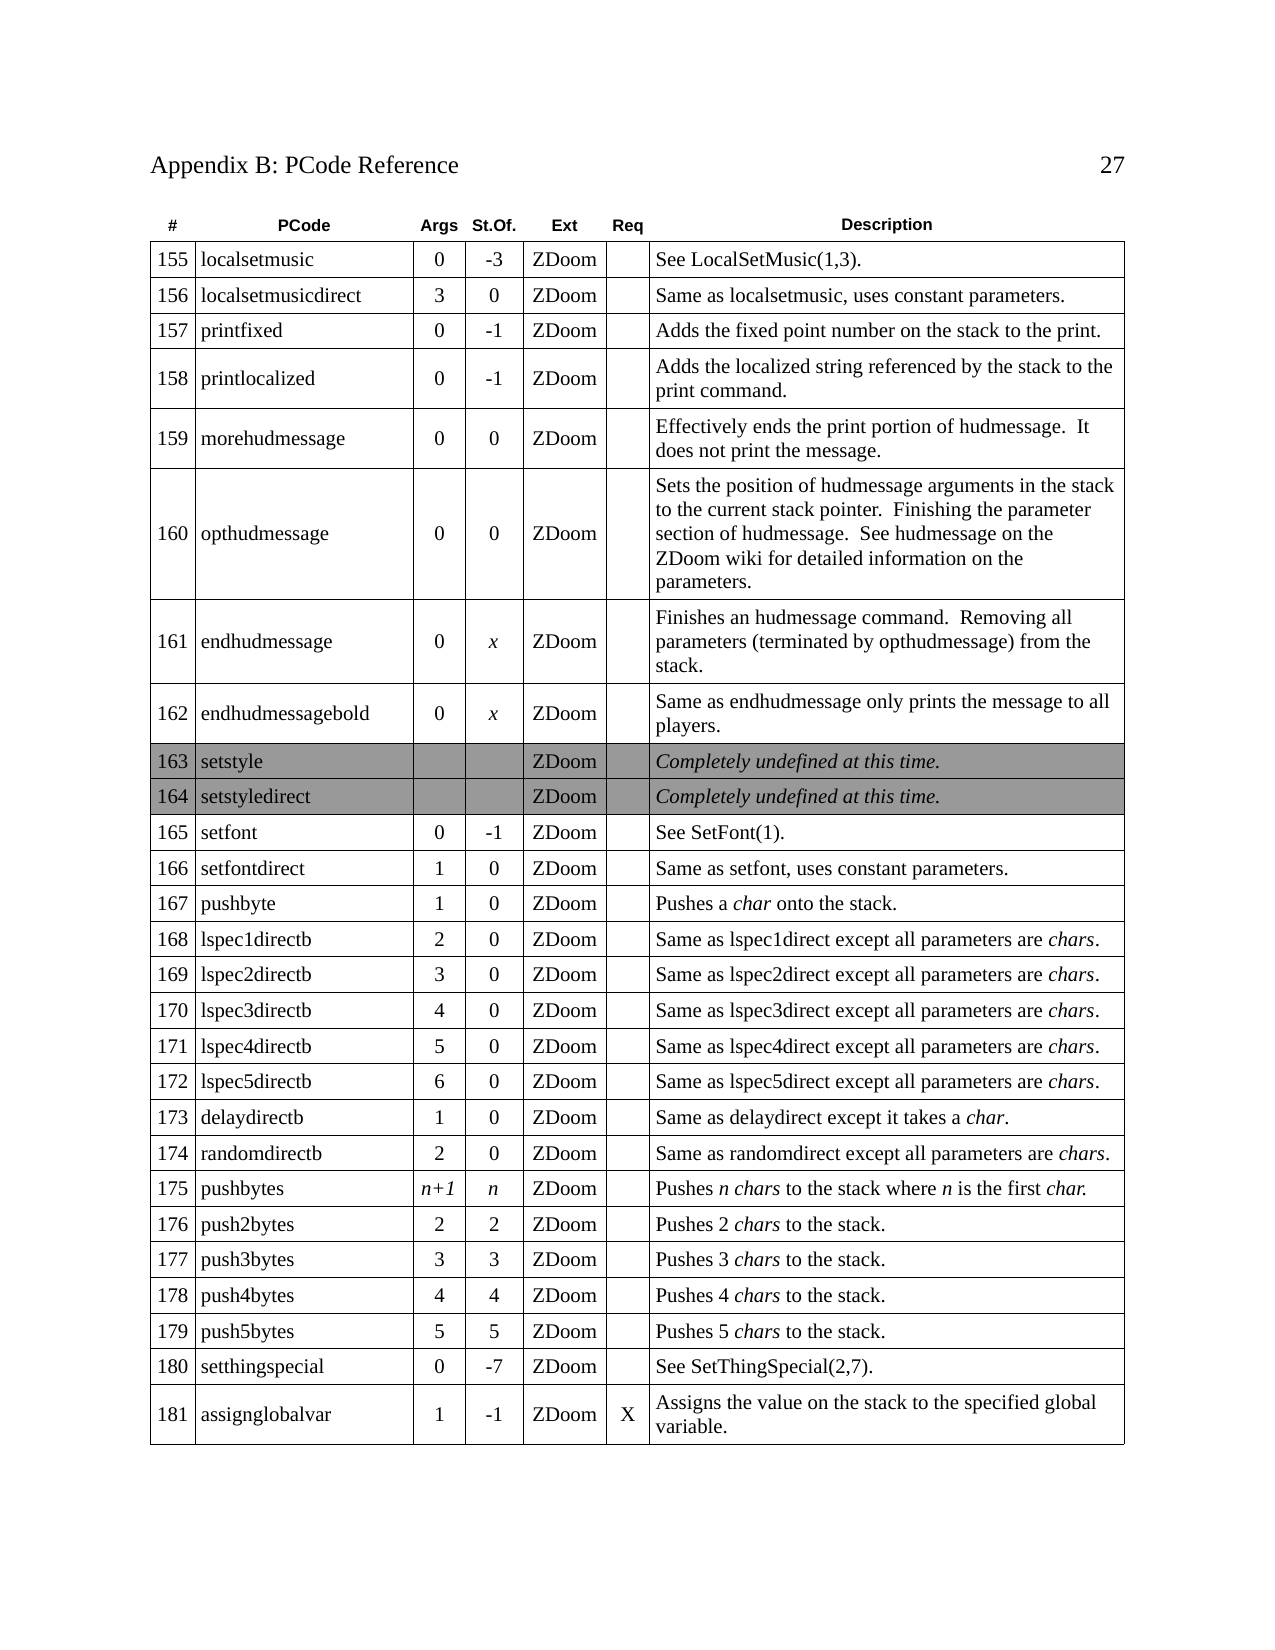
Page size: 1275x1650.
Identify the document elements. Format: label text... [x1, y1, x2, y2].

table_cell -1 [466, 815, 523, 849]
table_cell 0 [414, 469, 465, 599]
table_cell 0 [414, 600, 465, 683]
table_cell 0 [414, 409, 465, 467]
table_cell Pushes 5 chars to the stack. [650, 1314, 1124, 1348]
table_cell [607, 469, 649, 599]
table_cell Same as randomdirect except all parameters are chars. [650, 1136, 1124, 1170]
table_cell push2bytes [196, 1207, 413, 1241]
table_cell Effectively ends the print portion of hudmessage. It does not print the message. [650, 409, 1124, 467]
table_cell 157 [151, 314, 195, 348]
table_cell Completely undefined at this time. [650, 779, 1124, 814]
table_cell 173 [151, 1100, 195, 1134]
table_cell 176 [151, 1207, 195, 1241]
table_cell [607, 1314, 649, 1348]
table_cell ZDoom [524, 886, 606, 921]
table_cell 2 [414, 922, 465, 956]
table_cell See LocalSetMusic(1,3). [650, 242, 1124, 277]
table_cell 164 [151, 779, 195, 814]
table_header St.Of. [465, 209, 523, 241]
table_cell [607, 1171, 649, 1206]
table_cell 181 [151, 1385, 195, 1444]
table_cell 1 [414, 1100, 465, 1134]
table_cell 0 [414, 684, 465, 743]
table_cell setthingspecial [196, 1349, 413, 1384]
table_cell 163 [151, 744, 195, 778]
table_cell 166 [151, 851, 195, 885]
table_cell ZDoom [524, 469, 606, 599]
table_cell 174 [151, 1136, 195, 1170]
table_cell See SetThingSpecial(2,7). [650, 1349, 1124, 1384]
table_cell setstyle [196, 744, 413, 778]
table_cell 3 [414, 278, 465, 312]
table_cell ZDoom [524, 993, 606, 1028]
table_cell endhudmessage [196, 600, 413, 683]
table_cell [607, 851, 649, 885]
table_cell ZDoom [524, 684, 606, 743]
table_cell 0 [466, 886, 523, 921]
table_cell ZDoom [524, 1278, 606, 1313]
table_cell [607, 409, 649, 467]
table_cell n+1 [414, 1171, 465, 1206]
table_cell ZDoom [524, 1314, 606, 1348]
table_cell [414, 779, 465, 814]
table_cell n [466, 1171, 523, 1206]
table_cell ZDoom [524, 1136, 606, 1170]
table_cell [607, 815, 649, 849]
table_cell [607, 600, 649, 683]
table_cell lspec1directb [196, 922, 413, 956]
table_cell setfontdirect [196, 851, 413, 885]
table_cell Pushes 2 chars to the stack. [650, 1207, 1124, 1241]
table_cell 171 [151, 1029, 195, 1063]
table_cell -1 [466, 349, 523, 408]
table_cell endhudmessagebold [196, 684, 413, 743]
table_cell ZDoom [524, 1242, 606, 1277]
table_cell Same as localsetmusic, uses constant parameters. [650, 278, 1124, 312]
table_cell 0 [466, 1029, 523, 1063]
table_cell 0 [414, 349, 465, 408]
table_cell ZDoom [524, 409, 606, 467]
table_cell setfont [196, 815, 413, 849]
table_cell push4bytes [196, 1278, 413, 1313]
table_cell 159 [151, 409, 195, 467]
table_cell 4 [414, 993, 465, 1028]
table_cell Sets the position of hudmessage arguments in the stack to the current stack pointer. Finishing the parameter section of hudmessage. See hudmessage on the ZDoom wiki for detailed information on the parameters. [650, 469, 1124, 599]
table_cell 0 [466, 993, 523, 1028]
table_cell 0 [466, 469, 523, 599]
table_cell printlocalized [196, 349, 413, 408]
table_cell ZDoom [524, 744, 606, 778]
table_cell 3 [466, 1242, 523, 1277]
table_cell Same as lspec4direct except all parameters are chars. [650, 1029, 1124, 1063]
table_cell ZDoom [524, 278, 606, 312]
table_cell Assigns the value on the stack to the specified global variable. [650, 1385, 1124, 1444]
table_cell setstyledirect [196, 779, 413, 814]
table_cell 1 [414, 886, 465, 921]
table_cell Completely undefined at this time. [650, 744, 1124, 778]
table_cell 0 [466, 957, 523, 992]
table_cell morehudmessage [196, 409, 413, 467]
table_cell lspec3directb [196, 993, 413, 1028]
table_cell ZDoom [524, 600, 606, 683]
table_cell [414, 744, 465, 778]
table_cell Same as endhudmessage only prints the message to all players. [650, 684, 1124, 743]
table_cell 165 [151, 815, 195, 849]
table_cell 172 [151, 1064, 195, 1099]
table_cell 170 [151, 993, 195, 1028]
table_cell 0 [466, 278, 523, 312]
table_cell pushbyte [196, 886, 413, 921]
table_cell assignglobalvar [196, 1385, 413, 1444]
table_cell 0 [414, 242, 465, 277]
table_cell [607, 278, 649, 312]
table_cell ZDoom [524, 922, 606, 956]
table_cell [607, 349, 649, 408]
table_cell 178 [151, 1278, 195, 1313]
table_cell 5 [466, 1314, 523, 1348]
table_cell 180 [151, 1349, 195, 1384]
table_cell 4 [414, 1278, 465, 1313]
table_cell [607, 993, 649, 1028]
table_cell [607, 684, 649, 743]
table_cell ZDoom [524, 957, 606, 992]
table_cell 4 [466, 1278, 523, 1313]
table_header Ext [523, 209, 606, 241]
table_cell 0 [466, 1064, 523, 1099]
table_cell lspec2directb [196, 957, 413, 992]
table_cell 169 [151, 957, 195, 992]
table_cell 0 [466, 409, 523, 467]
table_cell 155 [151, 242, 195, 277]
table_cell 162 [151, 684, 195, 743]
table_cell [607, 1349, 649, 1384]
table_cell [466, 779, 523, 814]
table_cell randomdirectb [196, 1136, 413, 1170]
table_cell Adds the localized string referenced by the stack to the print command. [650, 349, 1124, 408]
table_cell lspec4directb [196, 1029, 413, 1063]
table_cell ZDoom [524, 1064, 606, 1099]
table_header Description [650, 209, 1124, 241]
table_cell push5bytes [196, 1314, 413, 1348]
table_cell 0 [414, 314, 465, 348]
table_cell [607, 1029, 649, 1063]
table_cell Adds the fixed point number on the stack to the print. [650, 314, 1124, 348]
table_cell -7 [466, 1349, 523, 1384]
table_cell [607, 1100, 649, 1134]
table_cell Same as delaydirect except it takes a char. [650, 1100, 1124, 1134]
table_cell 0 [466, 1136, 523, 1170]
table_cell ZDoom [524, 1207, 606, 1241]
table_cell [607, 314, 649, 348]
table_cell ZDoom [524, 242, 606, 277]
table_cell -1 [466, 314, 523, 348]
table_cell 1 [414, 1385, 465, 1444]
table_cell 2 [466, 1207, 523, 1241]
table_cell Pushes n chars to the stack where n is the first char. [650, 1171, 1124, 1206]
table_cell push3bytes [196, 1242, 413, 1277]
table_cell 179 [151, 1314, 195, 1348]
table_cell [607, 957, 649, 992]
table_cell 0 [466, 851, 523, 885]
table_cell 2 [414, 1207, 465, 1241]
table_cell Same as setfont, uses constant parameters. [650, 851, 1124, 885]
table_cell ZDoom [524, 815, 606, 849]
table_cell 0 [466, 1100, 523, 1134]
table_cell [607, 779, 649, 814]
table_cell delaydirectb [196, 1100, 413, 1134]
table_cell x [466, 684, 523, 743]
table_cell 3 [414, 1242, 465, 1277]
table_cell ZDoom [524, 851, 606, 885]
table_cell x [466, 600, 523, 683]
table_cell 0 [466, 922, 523, 956]
table_header PCode [195, 209, 413, 241]
table_cell Same as lspec5direct except all parameters are chars. [650, 1064, 1124, 1099]
table_cell localsetmusic [196, 242, 413, 277]
table_cell Finishes an hudmessage command. Removing all parameters (terminated by opthudmessage) from the stack. [650, 600, 1124, 683]
table_cell Pushes a char onto the stack. [650, 886, 1124, 921]
table_cell ZDoom [524, 779, 606, 814]
table_cell Pushes 3 chars to the stack. [650, 1242, 1124, 1277]
table_header # [150, 209, 195, 241]
table_cell Same as lspec3direct except all parameters are chars. [650, 993, 1124, 1028]
table_cell [607, 744, 649, 778]
table_cell Same as lspec2direct except all parameters are chars. [650, 957, 1124, 992]
table_cell [607, 1136, 649, 1170]
table_cell ZDoom [524, 1100, 606, 1134]
table_cell 2 [414, 1136, 465, 1170]
table_cell 6 [414, 1064, 465, 1099]
table_cell See SetFont(1). [650, 815, 1124, 849]
table_cell [607, 242, 649, 277]
table_cell 177 [151, 1242, 195, 1277]
table_cell [607, 886, 649, 921]
table_cell pushbytes [196, 1171, 413, 1206]
table_cell 160 [151, 469, 195, 599]
table_cell [607, 1064, 649, 1099]
table_cell printfixed [196, 314, 413, 348]
table_cell 168 [151, 922, 195, 956]
table_cell ZDoom [524, 1349, 606, 1384]
table_cell opthudmessage [196, 469, 413, 599]
table_cell 158 [151, 349, 195, 408]
table_cell ZDoom [524, 1171, 606, 1206]
table_cell 5 [414, 1314, 465, 1348]
table_cell X [607, 1385, 649, 1444]
table_cell 175 [151, 1171, 195, 1206]
table_cell -1 [466, 1385, 523, 1444]
table_cell ZDoom [524, 314, 606, 348]
table_cell [607, 1242, 649, 1277]
table_cell 0 [414, 1349, 465, 1384]
table_cell -3 [466, 242, 523, 277]
table_cell lspec5directb [196, 1064, 413, 1099]
table_header Args [413, 209, 465, 241]
table_cell [466, 744, 523, 778]
table_cell 1 [414, 851, 465, 885]
table_cell ZDoom [524, 349, 606, 408]
table_cell 3 [414, 957, 465, 992]
table_cell Pushes 4 chars to the stack. [650, 1278, 1124, 1313]
table_cell ZDoom [524, 1385, 606, 1444]
table_cell 167 [151, 886, 195, 921]
table_cell [607, 1207, 649, 1241]
table_cell [607, 922, 649, 956]
table_cell Same as lspec1direct except all parameters are chars. [650, 922, 1124, 956]
table_cell ZDoom [524, 1029, 606, 1063]
table_cell 161 [151, 600, 195, 683]
table_cell 5 [414, 1029, 465, 1063]
table_cell 156 [151, 278, 195, 312]
table_header Req [606, 209, 649, 241]
table_cell [607, 1278, 649, 1313]
table_cell localsetmusicdirect [196, 278, 413, 312]
table_cell 0 [414, 815, 465, 849]
